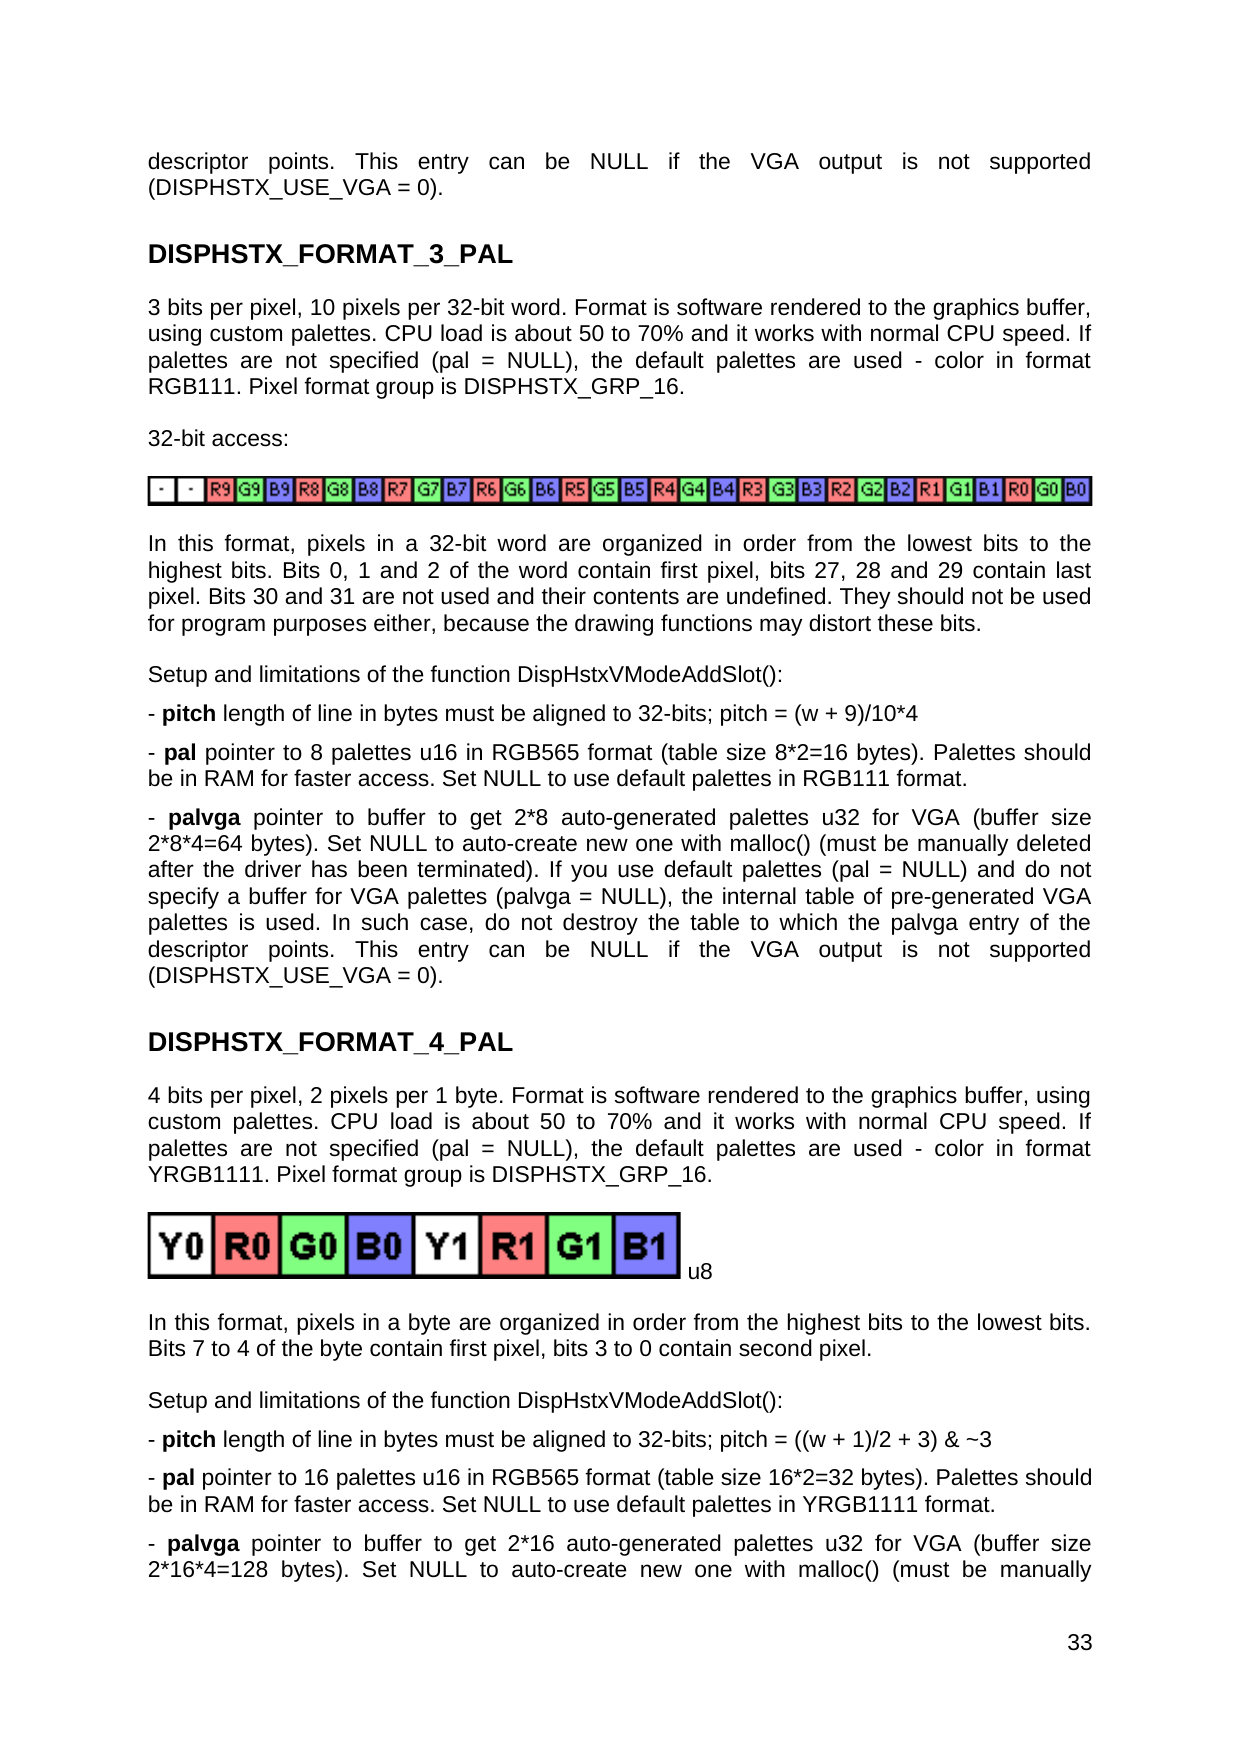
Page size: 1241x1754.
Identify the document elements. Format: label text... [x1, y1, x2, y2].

text Setup and limitations of the function DispHstxVModeAddSlot(): [148, 1387, 1093, 1413]
text - pitch length of line in bytes must be aligned to 32-bits; pitch = ((w + 1)/2 + 3) & ~3 [148, 1426, 1093, 1452]
text - palvga pointer to buffer to get 2*16 auto-generated palettes u32 for VGA (buffer size 2*16*4=128 bytes). Set NULL to auto-create new one with malloc() (must be manually [148, 1529, 1093, 1582]
text - palvga pointer to buffer to get 2*8 auto-generated palettes u32 for VGA (buffer size 2*8*4=64 bytes). Set NULL to auto-create new one with malloc() (must be manually deleted after the driver has been terminated). If you use default palettes (pal = NULL) and do not specify a buffer for VGA palettes (palvga = NULL), the internal table of pre-generated VGA palettes is used. In such case, do not destroy the table to which the palvga entry of the descriptor points. This entry can be NULL if the VGA output is not supported (DISPHSTX_USE_VGA = 0). [148, 804, 1093, 988]
text Setup and limitations of the function DispHstxVModeAddSlot(): [148, 661, 1093, 687]
text In this format, pixels in a byte are organized in order from the highest bits to the lowest bits. Bits 7 to 4 of the byte contain first pixel, bits 3 to 0 contain second pixel. [148, 1309, 1093, 1362]
text descriptor points. This entry can be NULL if the VGA output is not supported (DISPHSTX_USE_VGA = 0). [148, 148, 1093, 200]
subtitle DISPHSTX_FORMAT_3_PAL [148, 238, 1093, 269]
text 3 bits per pixel, 10 pixels per 32-bit word. Format is software rendered to the graphics buffer, using custom palettes. CPU load is about 50 to 70% and it works with normal CPU speed. If palettes are not specified (pal = NULL), the default palettes are used - color in format RGB111. Pixel format group is DISPHSTX_GRP_16. [148, 294, 1093, 399]
text - pal pointer to 16 palettes u16 in RGB565 format (table size 16*2=32 bytes). Palettes should be in RAM for faster access. Set NULL to use default palettes in YRGB1111 format. [148, 1464, 1093, 1517]
picture [147, 476, 1093, 506]
subtitle DISPHSTX_FORMAT_4_PAL [148, 1026, 1093, 1057]
text - pal pointer to 8 palettes u16 in RGB565 format (table size 8*2=16 bytes). Palettes should be in RAM for faster access. Set NULL to use default palettes in RGB111 format. [148, 738, 1093, 791]
text u8 [148, 1212, 1093, 1284]
text In this format, pixels in a 32-bit word are organized in order from the lowest bits to the highest bits. Bits 0, 1 and 2 of the word contain first pixel, bits 27, 28 and 29 contain last pixel. Bits 30 and 31 are not used and their contents are undefined. They should not be used for program purposes either, because the drawing functions may distort these bits. [148, 530, 1093, 636]
text 4 bits per pixel, 2 pixels per 1 byte. Format is software rendered to the graphics buffer, using custom palettes. CPU load is about 50 to 70% and it works with normal CPU speed. If palettes are not specified (pal = NULL), the default palettes are used - color in format YRGB1111. Pixel format group is DISPHSTX_GRP_16. [148, 1082, 1093, 1187]
text - pitch length of line in bytes must be aligned to 32-bits; pitch = (w + 9)/10*4 [148, 700, 1093, 726]
text 32-bit access: [148, 424, 1093, 451]
picture [147, 1212, 681, 1279]
